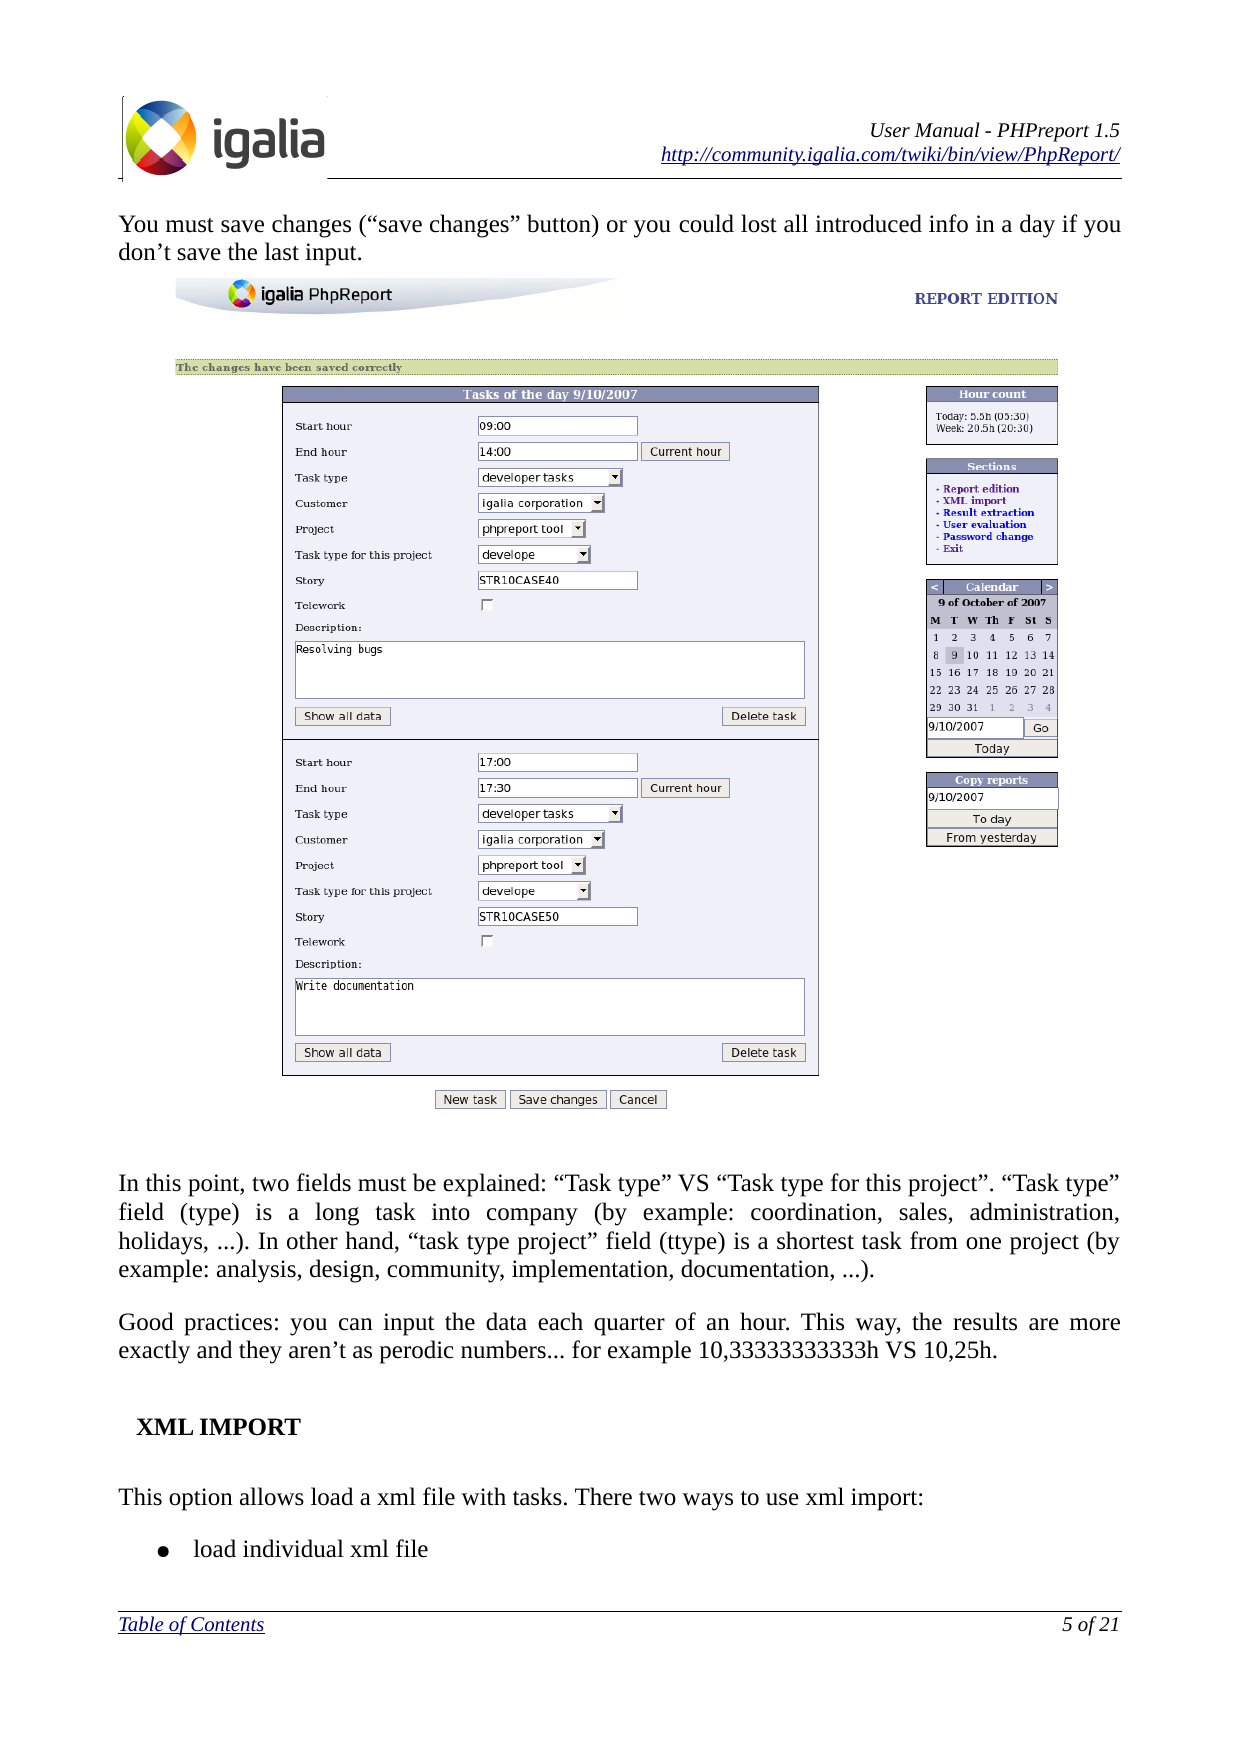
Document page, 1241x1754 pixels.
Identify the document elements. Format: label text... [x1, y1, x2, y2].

picture [122, 96, 328, 182]
picture [175, 278, 1065, 1116]
text This option allows load a xml file with tasks. There two ways to use xml import: [118, 1482, 1122, 1510]
text You must save changes (“save changes” button) or you could lost all introduced info in a day if you don’t save the last input. [118, 209, 1122, 266]
title XML import [136, 1412, 1122, 1440]
text In this point, two fields must be explained: “Task type” VS “Task type for this project”. “Task type” field (type) is a long task into company (by example: coordination, sales, administration, holidays, ...). In other hand, “task type project” field (ttype) is a shortest task from one project (by example: analysis, design, community, implementation, documentation, ...). [118, 1168, 1122, 1283]
text Good practices: you can input the data each quarter of an hour. This way, the results are more exactly and they aren’t as perodic numbers... for example 10,33333333333h VS 10,25h. [118, 1307, 1122, 1364]
list load individual xml file [156, 1534, 1122, 1563]
